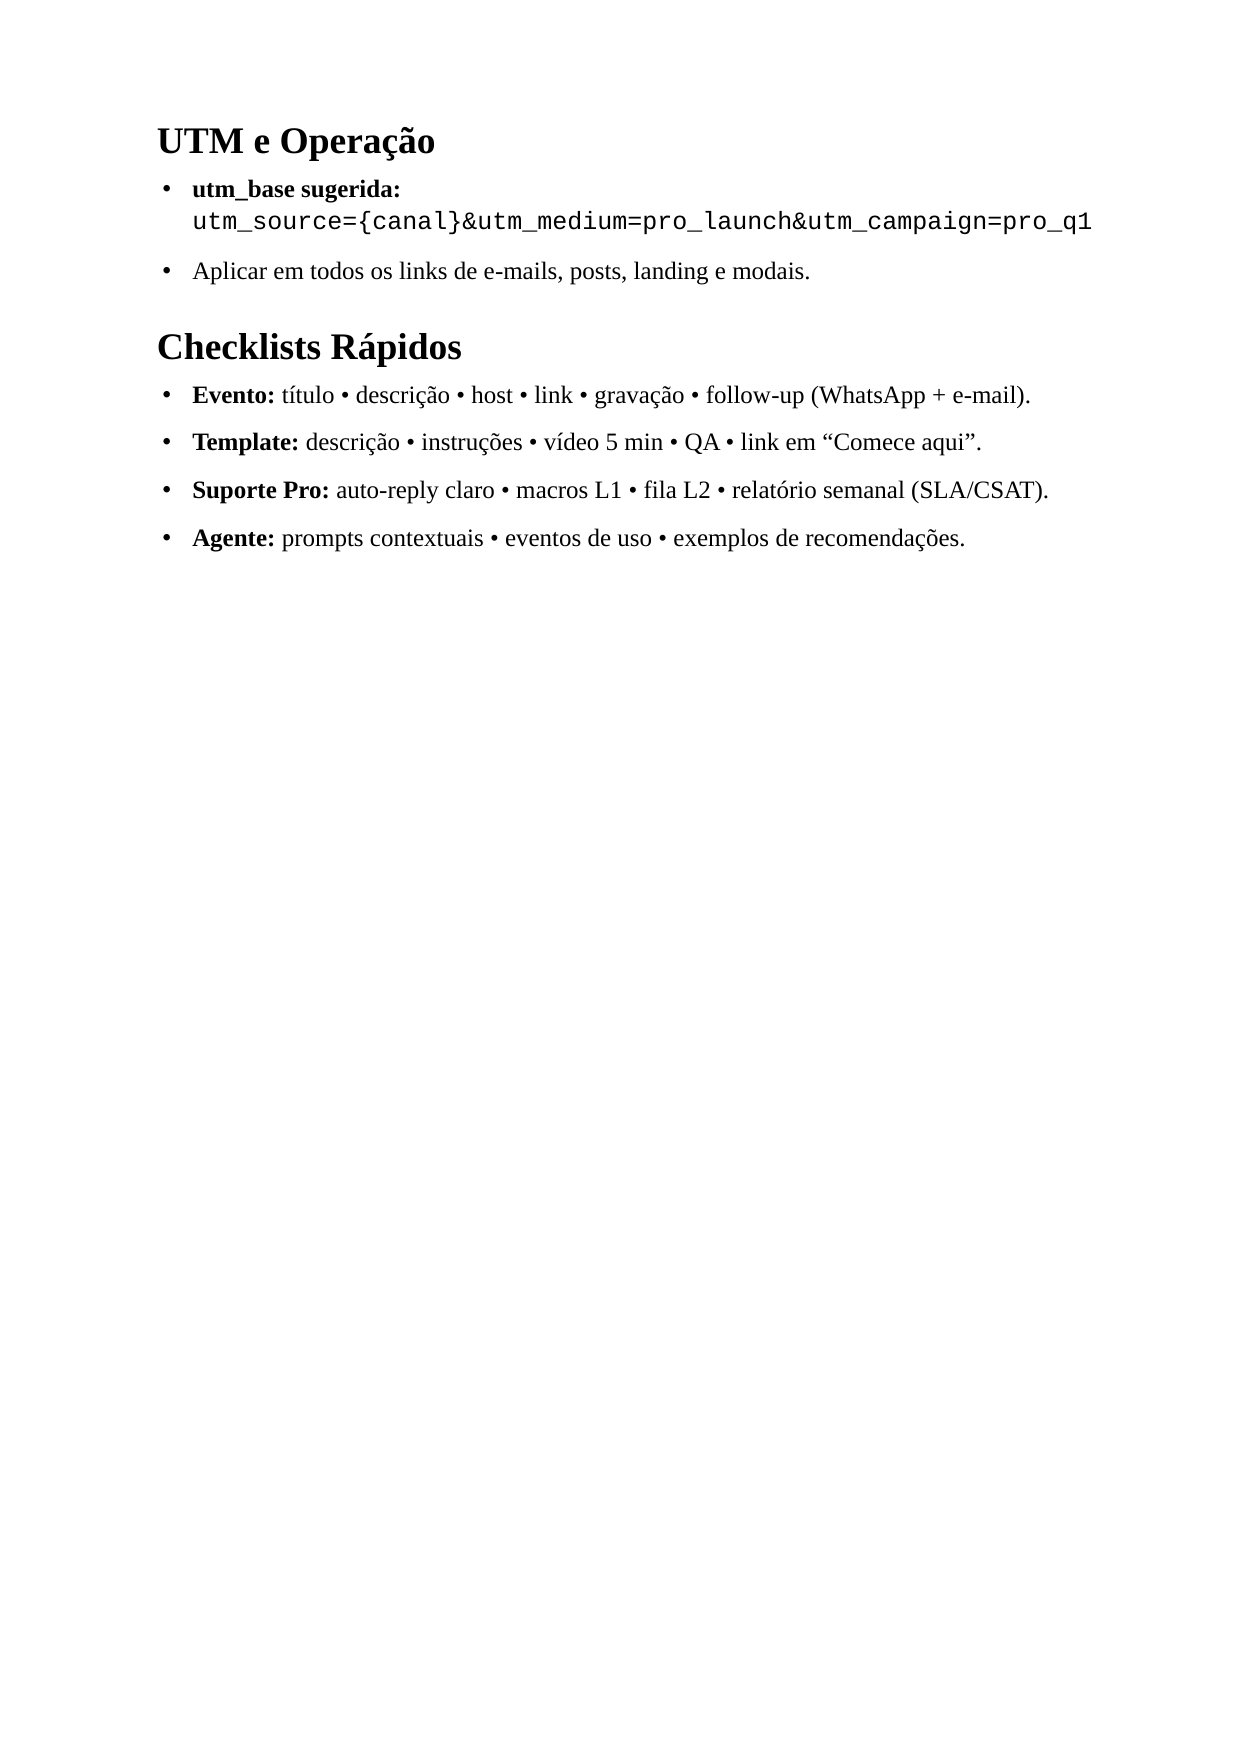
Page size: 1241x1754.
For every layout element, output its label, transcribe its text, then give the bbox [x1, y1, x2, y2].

list Suporte Pro: auto‑reply claro • macros L1 • fila L2 • relatório semanal (SLA/CSAT). [162, 475, 1122, 504]
list utm_base sugerida: utm_source={canal}&utm_medium=pro_launch&utm_campaign=pro_q1 [162, 174, 1122, 237]
list Evento: título • descrição • host • link • gravação • follow‑up (WhatsApp + e‑mail). [162, 380, 1122, 409]
subtitle 🔗 UTM e Operação [118, 118, 1122, 161]
subtitle ✅ Checklists Rápidos [118, 324, 1122, 367]
list Agente: prompts contextuais • eventos de uso • exemplos de recomendações. [162, 523, 1122, 551]
list Template: descrição • instruções • vídeo 5 min • QA • link em “Comece aqui”. [162, 427, 1122, 456]
list Aplicar em todos os links de e‑mails, posts, landing e modais. [162, 256, 1122, 284]
